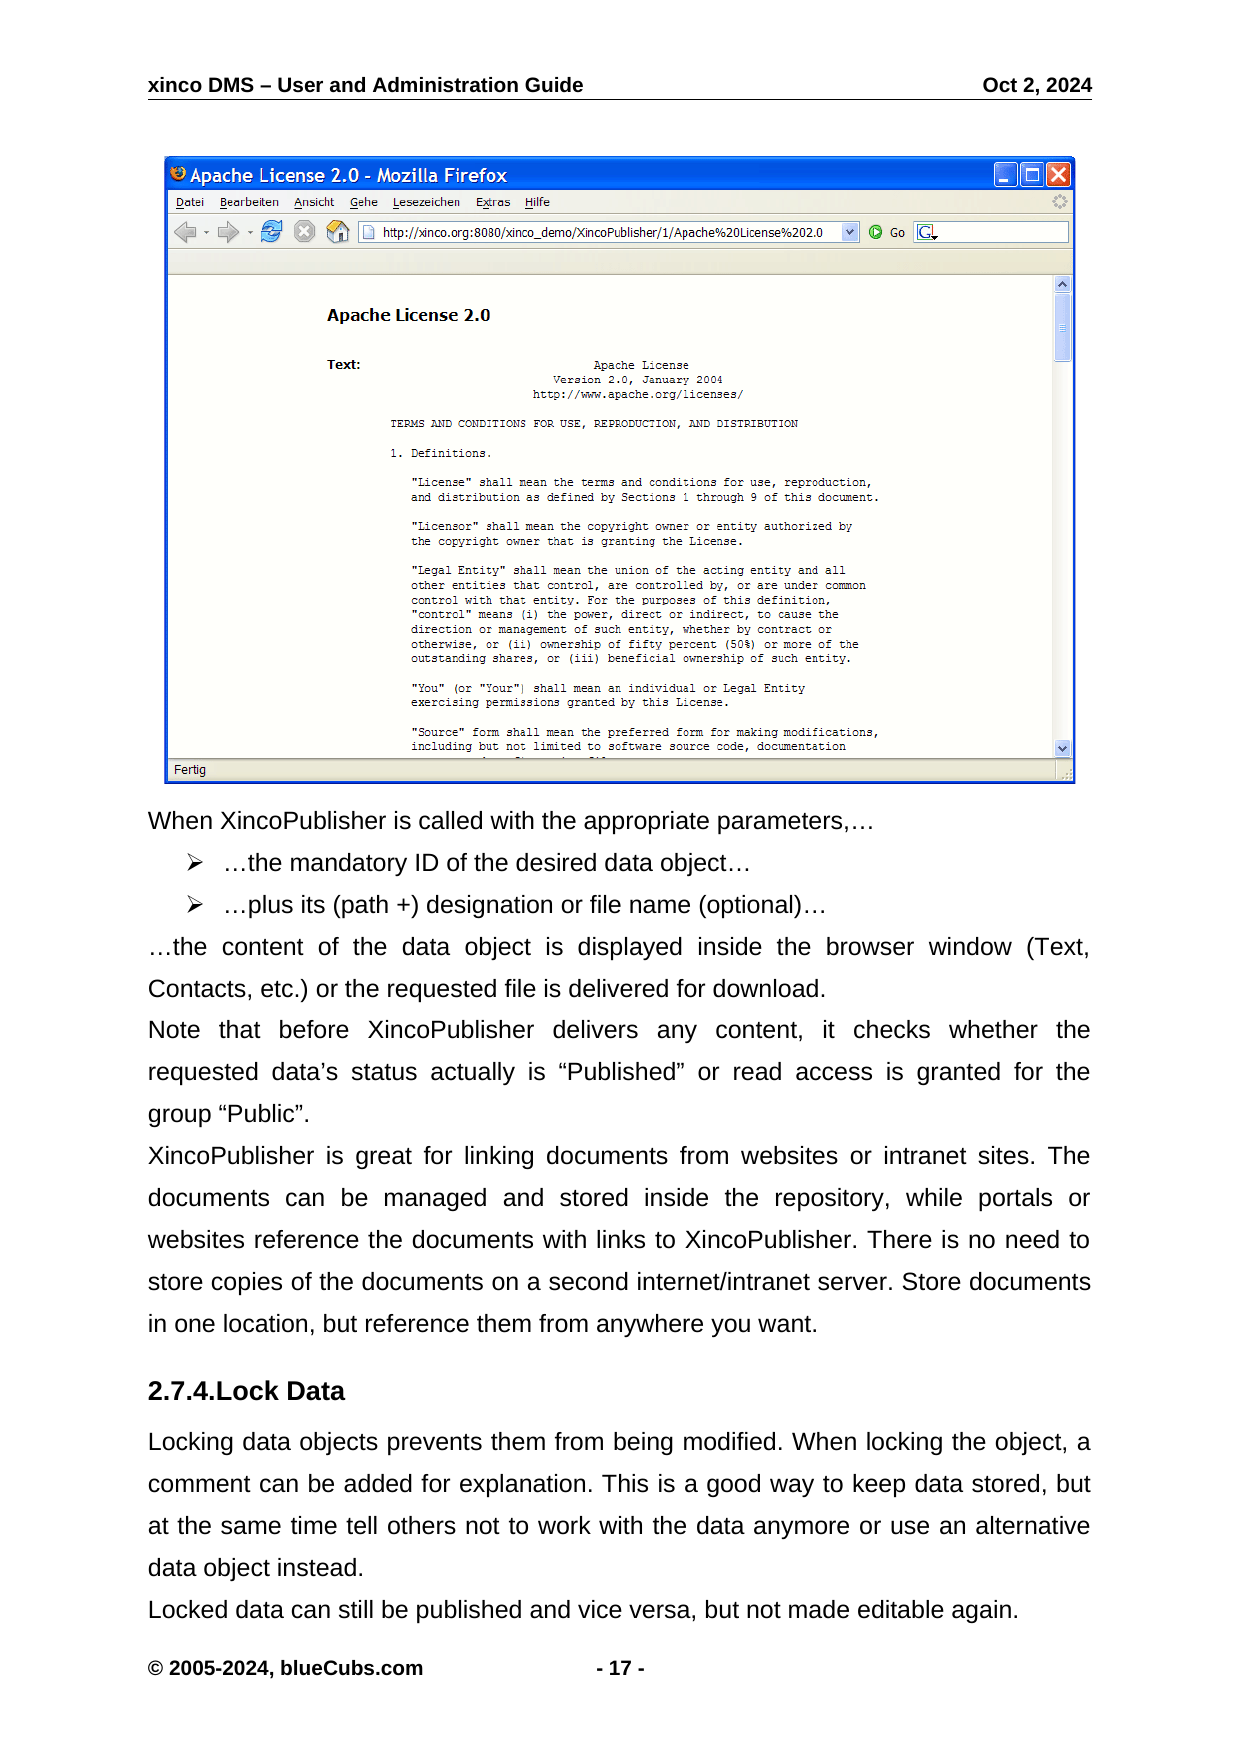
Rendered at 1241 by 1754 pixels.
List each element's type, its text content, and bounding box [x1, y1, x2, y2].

text Locking data objects prevents them from being modified. When locking the object, a comment can be added for explanation. This is a good way to keep data stored, but at the same time tell others not to work with the data anymore or use an alternative data object instead. [148, 1428, 1092, 1581]
text Locked data can still be published and vice versa, but not made editable again. [148, 1595, 1092, 1623]
list …plus its (path +) designation or file name (optional)… [185, 891, 1092, 918]
text XincoPublisher is great for linking documents from websites or intranet sites. The documents can be managed and stored inside the repository, while portals or websites reference the documents with links to XincoPublisher. There is no need to store copies of the documents on a second internet/intranet server. Store documents in one location, but reference them from anywhere you want. [148, 1142, 1092, 1337]
text Note that before XincoPublisher delivers any content, it checks whether the requested data’s status actually is “Published” or read access is granted for the group “Public”. [148, 1016, 1092, 1128]
text When XincoPublisher is called with the appropriate parameters,… [148, 807, 1092, 834]
text …the content of the data object is displayed inside the browser window (Text, Contacts, etc.) or the requested file is delivered for download. [148, 932, 1092, 1002]
picture [164, 156, 1076, 784]
subtitle Lock Data [148, 1376, 1092, 1407]
list …the mandatory ID of the desired data object… [185, 848, 1092, 877]
